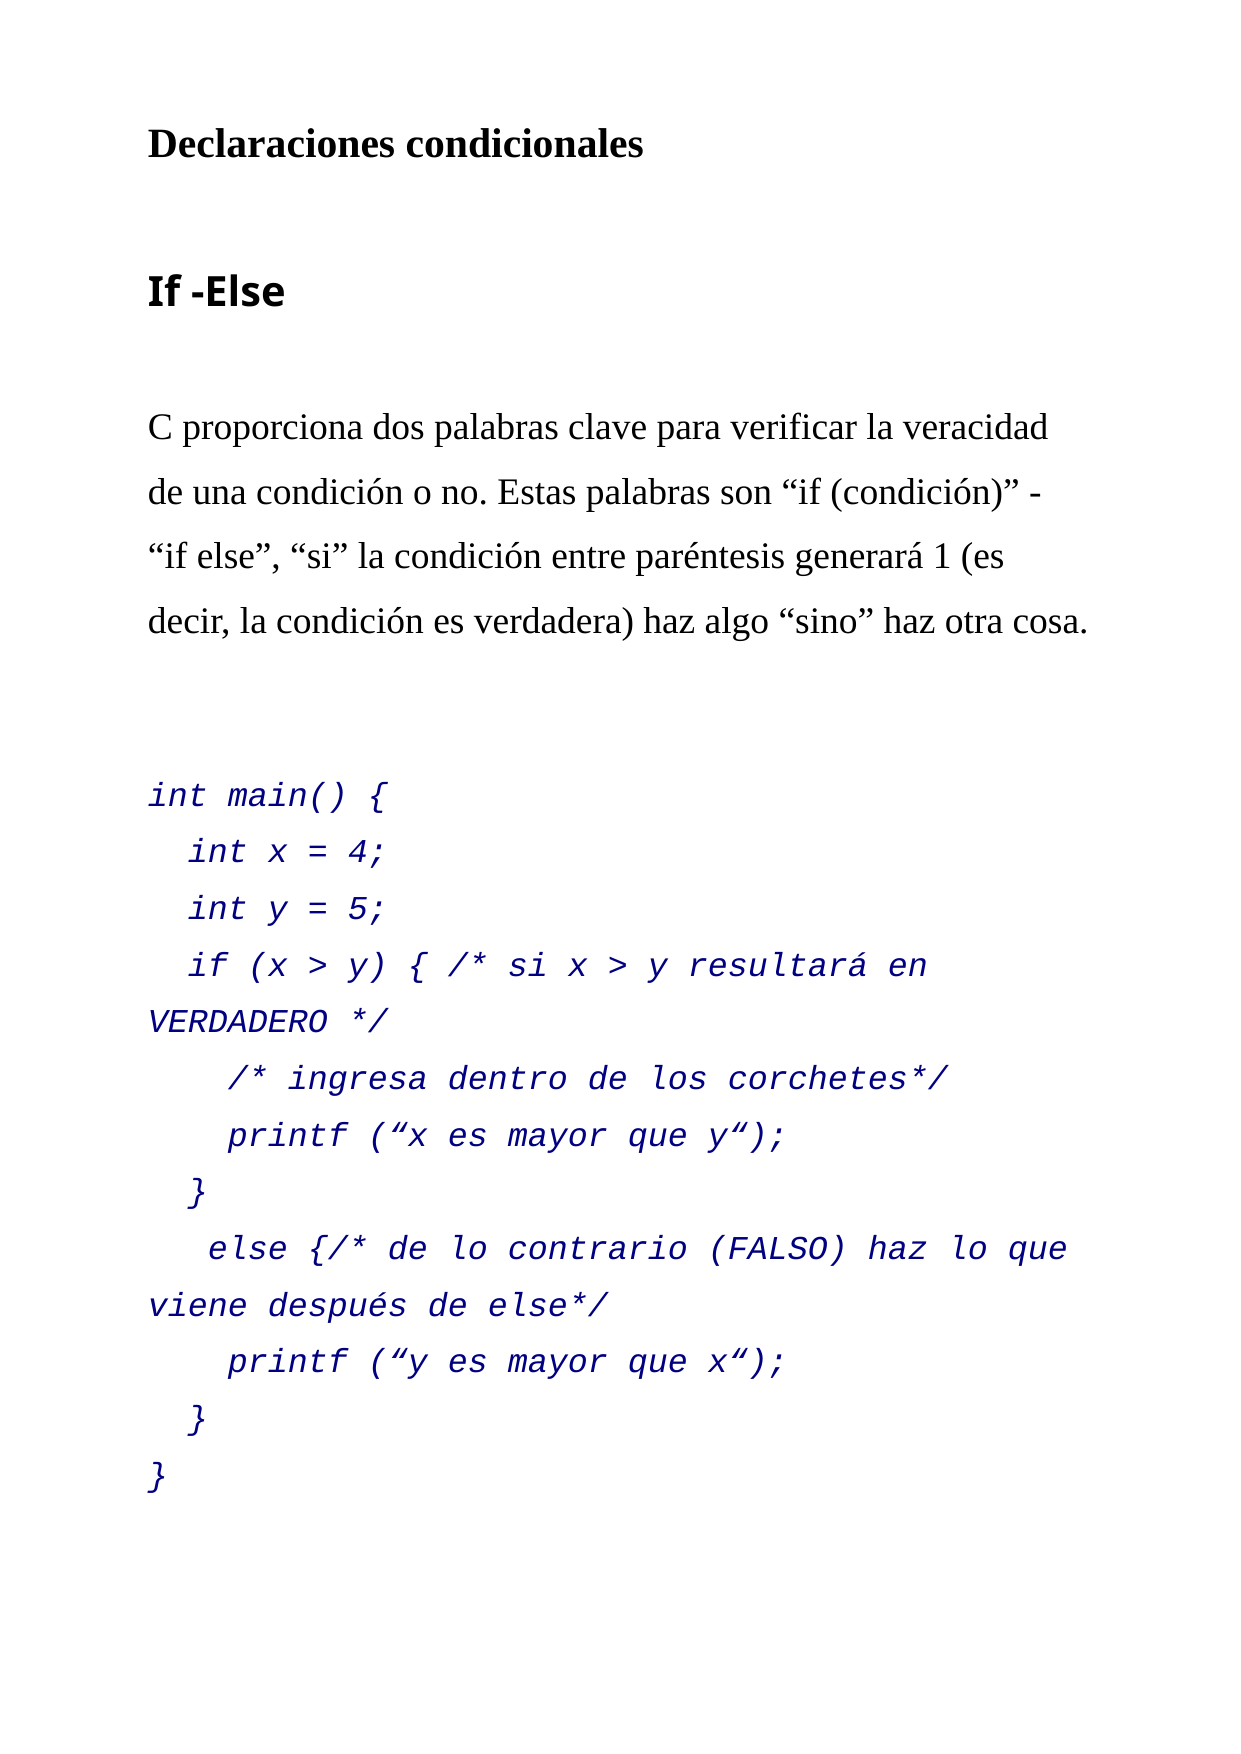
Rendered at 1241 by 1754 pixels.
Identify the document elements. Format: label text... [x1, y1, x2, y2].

text printf (“x es mayor que y“); [148, 1118, 1093, 1156]
text else {/* de lo contrario (FALSO) haz lo que viene después de else*/ [148, 1232, 1093, 1326]
text Declaraciones condicionales [148, 118, 1093, 166]
text } [148, 1402, 1093, 1439]
subtitle If -Else [148, 262, 1093, 319]
text } [148, 1458, 1093, 1496]
text int main() { [148, 778, 1093, 816]
text int y = 5; [148, 892, 1093, 929]
text int x = 4; [148, 835, 1093, 873]
text printf (“y es mayor que x“); [148, 1345, 1093, 1383]
text if (x > y) { /* si x > y resultará en VERDADERO */ [148, 948, 1093, 1043]
text C proporciona dos palabras clave para verificar la veracidad de una condición o no. Estas palabras son “if (condición)” - “if else”, “si” la condición entre paréntesis generará 1 (es decir, la condición es verdadera) haz algo “sino” haz otra cosa. [148, 404, 1093, 642]
text /* ingresa dentro de los corchetes*/ [148, 1062, 1093, 1099]
text } [148, 1175, 1093, 1213]
